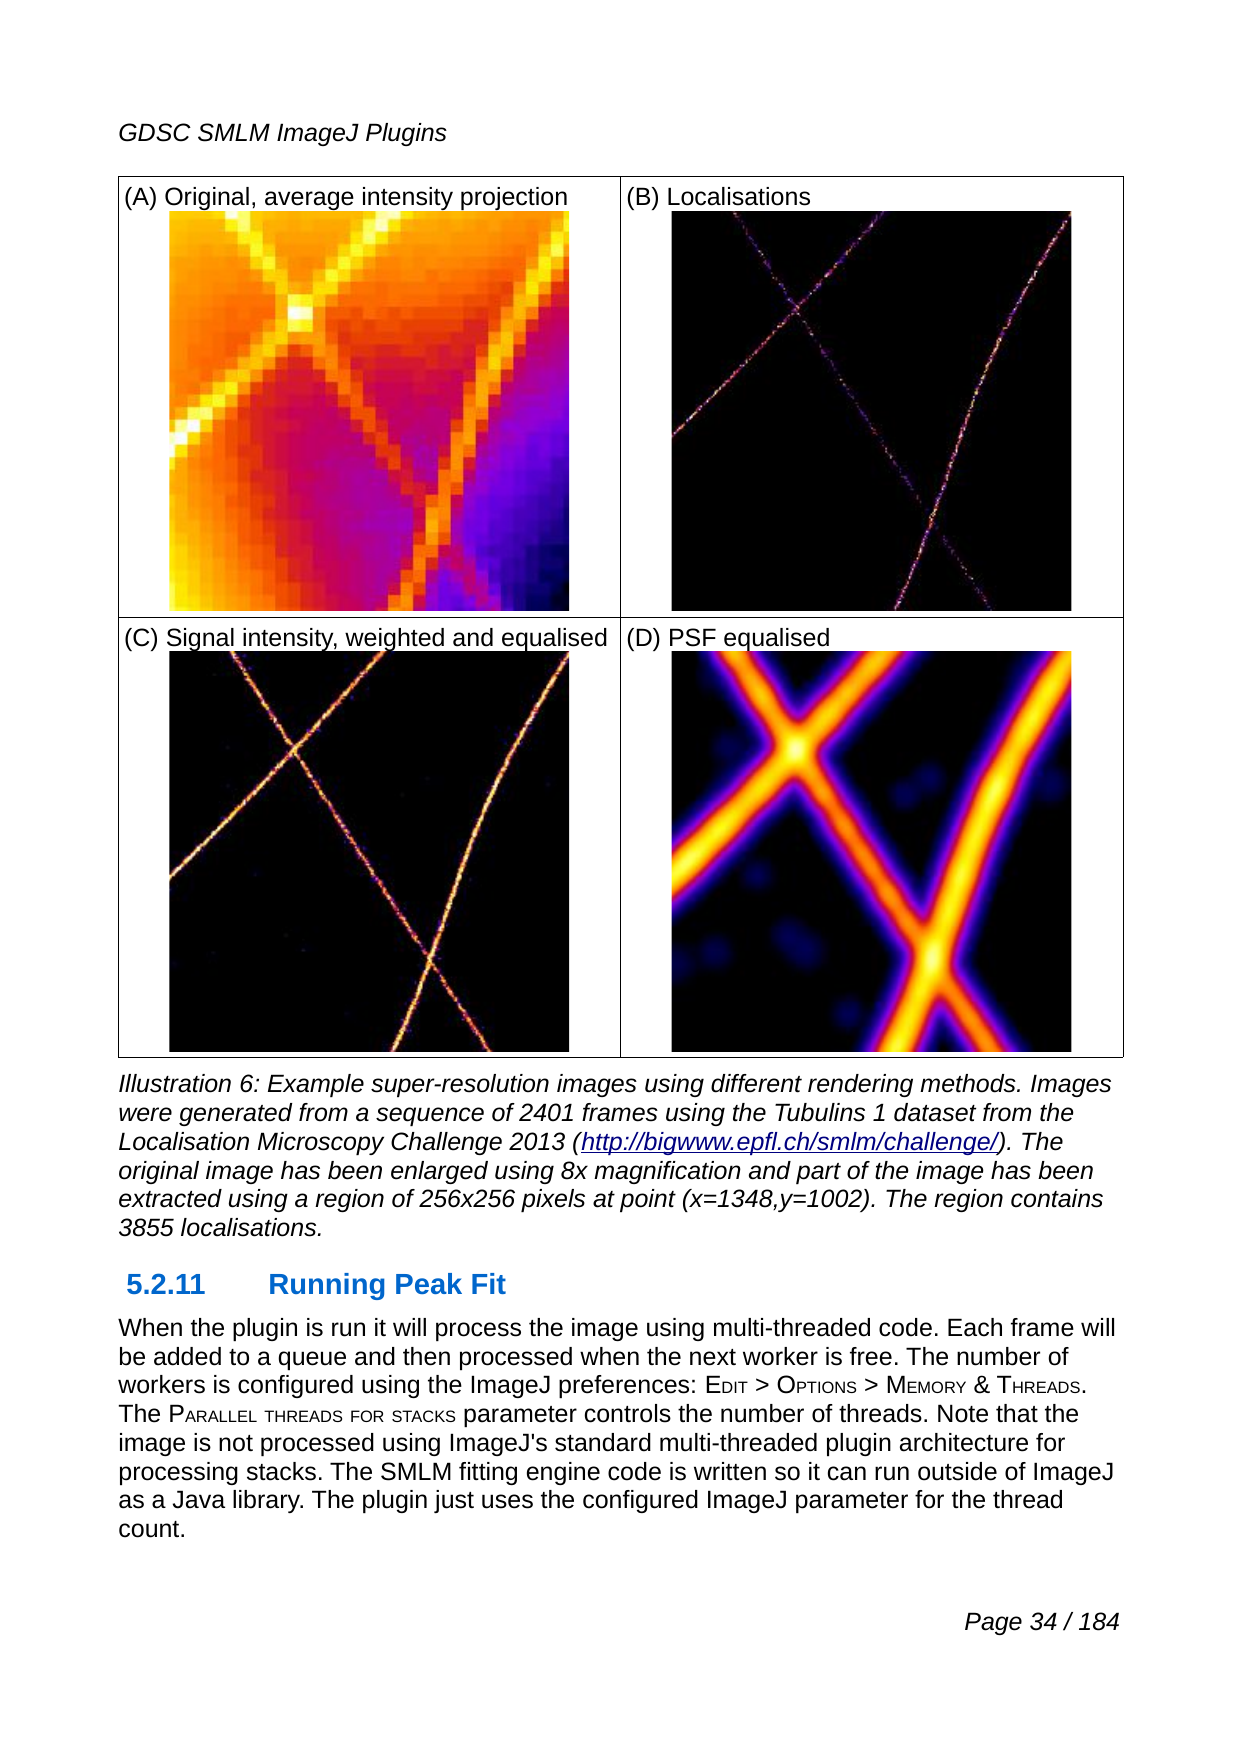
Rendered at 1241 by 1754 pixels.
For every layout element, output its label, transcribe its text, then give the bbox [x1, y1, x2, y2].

table_header (B) Localisations [621, 177, 1123, 617]
subtitle Running Peak Fit [118, 1267, 1122, 1301]
table_cell (C) Signal intensity, weighted and equalised [119, 618, 620, 1057]
table_cell (D) PSF equalised [621, 618, 1123, 1057]
picture [671, 211, 1072, 611]
table_header (A) Original, average intensity projection [119, 177, 620, 617]
picture [169, 651, 570, 1052]
text Illustration 6: Example super-resolution images using different rendering methods. Images were generated from a sequence of 2401 frames using the Tubulins 1 dataset from the Localisation Microscopy Challenge 2013 (http://bigwww.epfl.ch/smlm/challenge/). The original image has been enlarged using 8x magnification and part of the image has been extracted using a region of 256x256 pixels at point (x=1348,y=1002). The region contains 3855 localisations. [118, 1069, 1122, 1242]
picture [169, 211, 570, 611]
text When the plugin is run it will process the image using multi-threaded code. Each frame will be added to a queue and then processed when the next worker is free. The number of workers is configured using the ImageJ preferences: Edit > Options > Memory & Threads. The Parallel threads for stacks parameter controls the number of threads. Note that the image is not processed using ImageJ's standard multi-threaded plugin architecture for processing stacks. The SMLM fitting engine code is written so it can run outside of ImageJ as a Java library. The plugin just uses the configured ImageJ parameter for the thread count. [118, 1313, 1122, 1543]
picture [671, 651, 1072, 1052]
